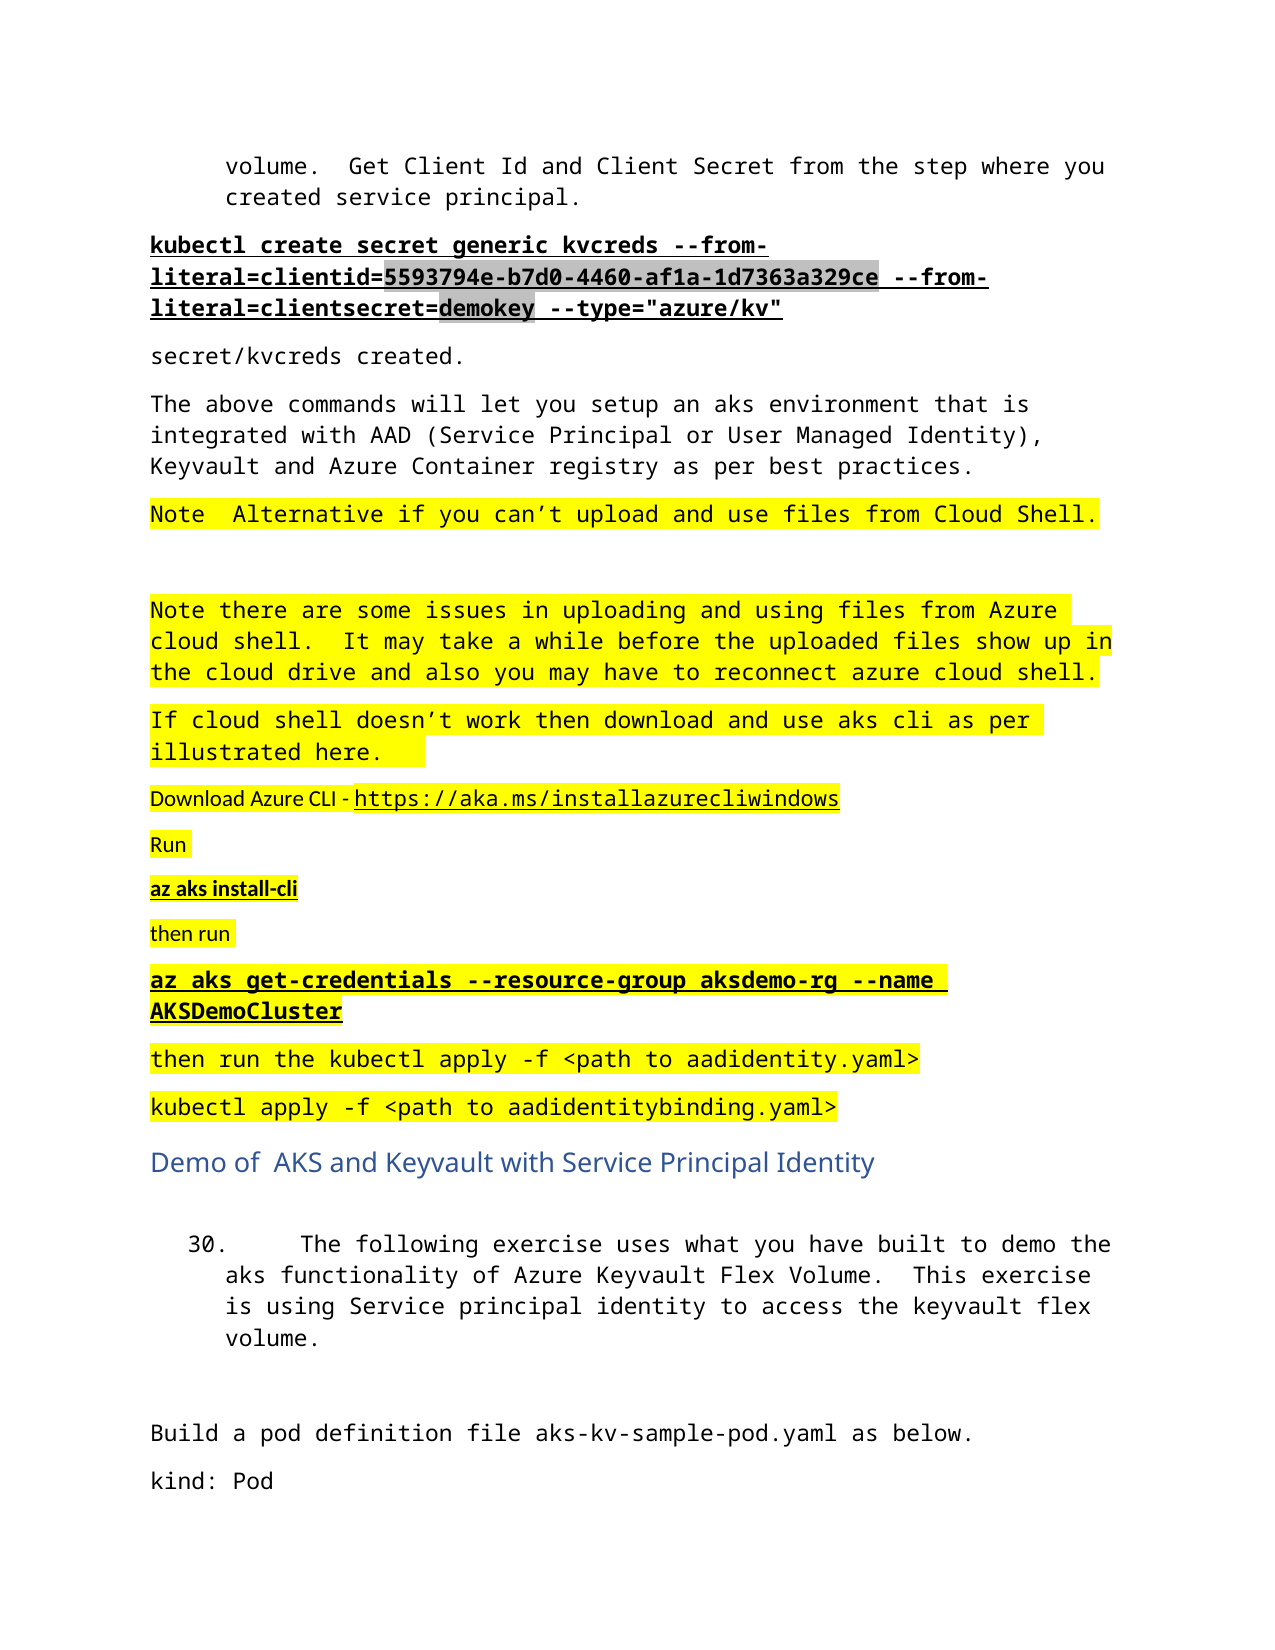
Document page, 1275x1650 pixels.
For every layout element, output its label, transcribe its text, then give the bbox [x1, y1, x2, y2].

text kubectl create secret generic kvcreds --from-literal=clientid=5593794e-b7d0-4460-af1a-1d7363a329ce --from-literal=clientsecret=demokey --type="azure/kv" [150, 229, 1125, 323]
list volume. Get Client Id and Client Secret from the step where you created service principal. [187, 150, 1125, 212]
text Note Alternative if you can’t upload and use files from Cloud Shell. [150, 498, 1125, 529]
text then run the kubectl apply -f <path to aadidentity.yaml> [150, 1043, 1125, 1074]
text secret/kvcreds created. [150, 339, 1125, 371]
list The following exercise uses what you have built to demo the aks functionality of Azure Keyvault Flex Volume. This exercise is using Service principal identity to access the keyvault flex volume. [187, 1228, 1125, 1353]
text Build a pod definition file aks-kv-sample-pod.yaml as below. [150, 1417, 1125, 1449]
text az aks get-credentials --resource-group aksdemo-rg --name AKSDemoCluster [150, 964, 1125, 1026]
subtitle Demo of AKS and Keyvault with Service Principal Identity [150, 1143, 1125, 1180]
text If cloud shell doesn’t work then download and use aks cli as per illustrated here. [150, 704, 1125, 767]
text Download Azure CLI - https://aka.ms/installazurecliwindows [150, 783, 1125, 813]
text kubectl apply -f <path to aadidentitybinding.yaml> [150, 1091, 1125, 1122]
text Run [150, 830, 1125, 858]
text The above commands will let you setup an aks environment that is integrated with AAD (Service Principal or User Managed Identity), Keyvault and Azure Container registry as per best practices. [150, 387, 1125, 481]
text Note there are some issues in uploading and using files from Azure cloud shell. It may take a while before the uploaded files show up in the cloud drive and also you may have to reconnect azure cloud shell. [150, 594, 1125, 687]
text kind: Pod [150, 1465, 1125, 1497]
text az aks install-cli [150, 874, 1125, 902]
text then run [150, 919, 1125, 947]
